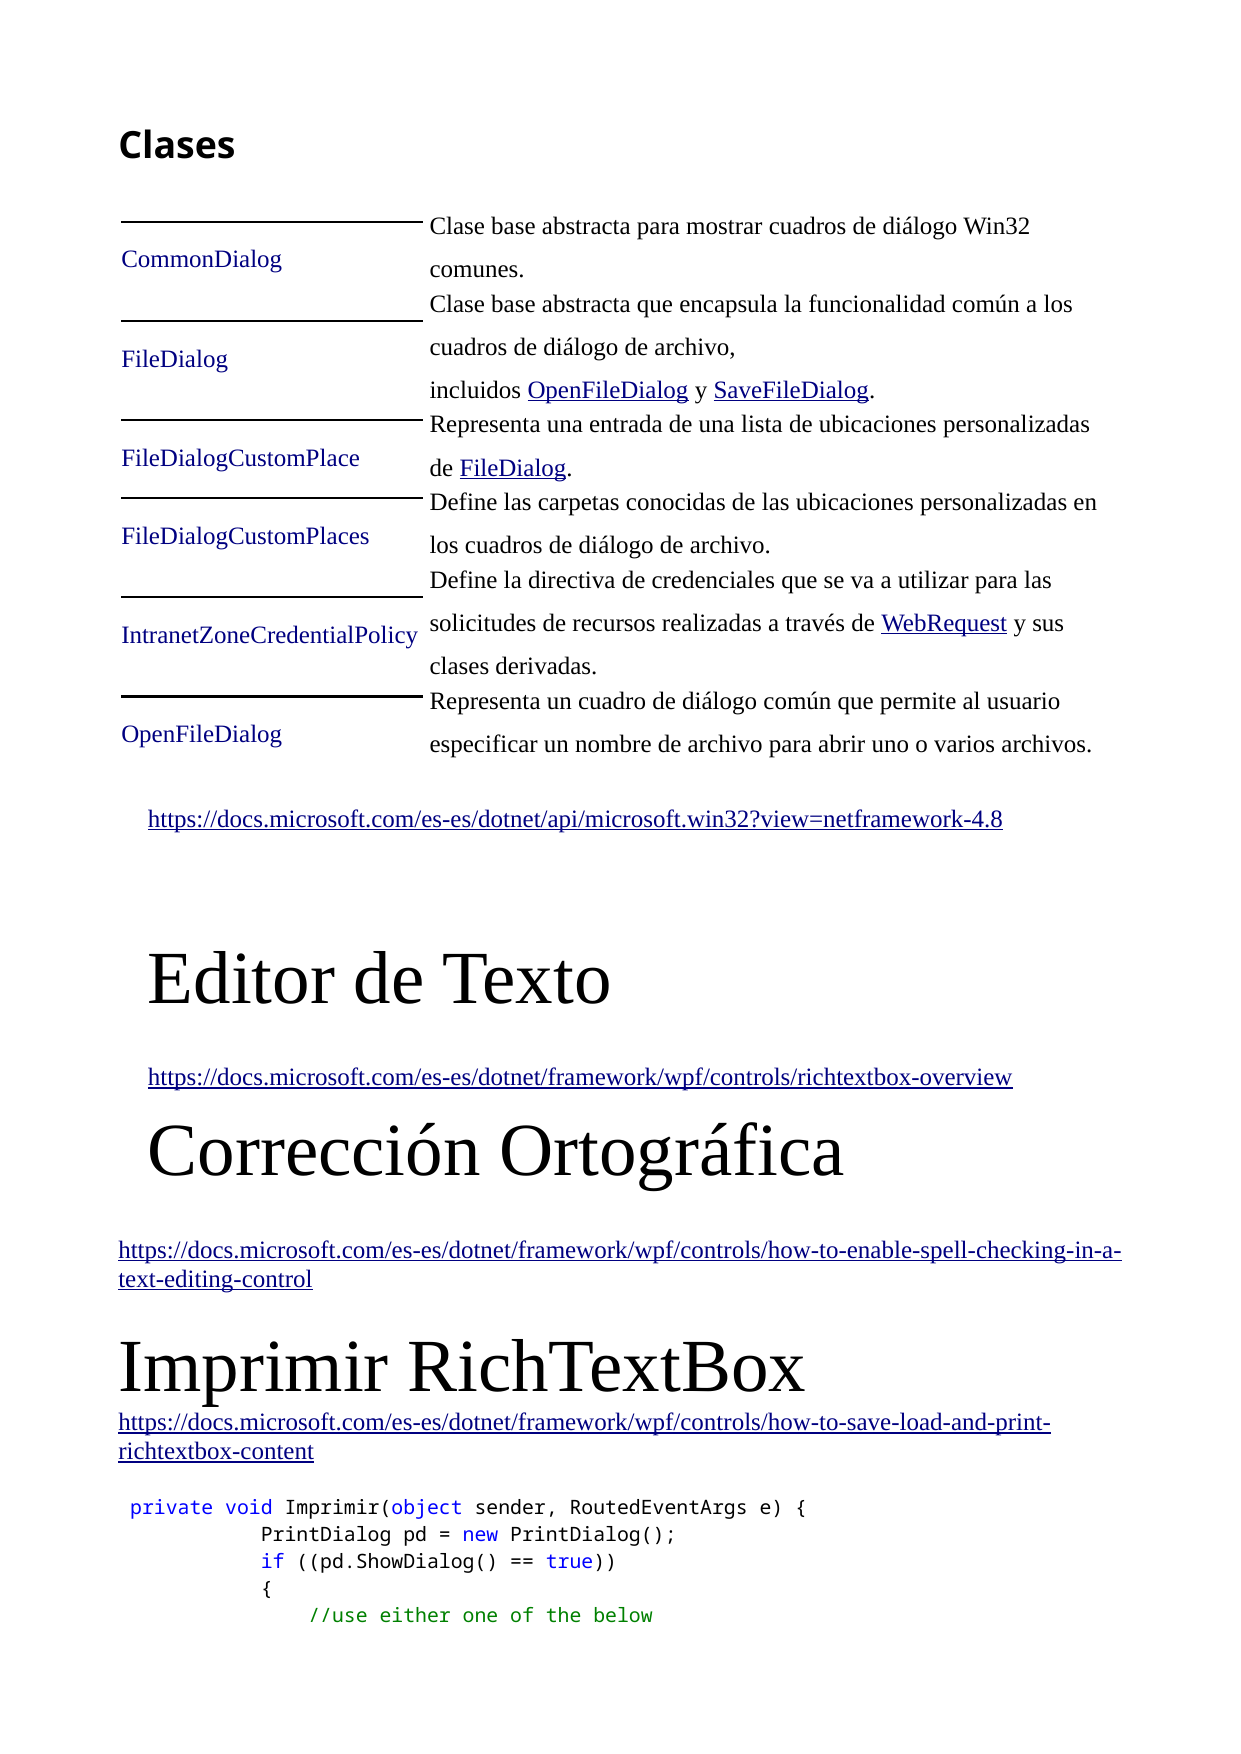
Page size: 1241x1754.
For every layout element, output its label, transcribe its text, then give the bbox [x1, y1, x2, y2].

subtitle Clases [118, 118, 1122, 169]
text https://docs.microsoft.com/es-es/dotnet/framework/wpf/controls/how-to-enable-spell-checking-in-a- [118, 1235, 1122, 1260]
text private void Imprimir(object sender, RoutedEventArgs e) { [118, 1494, 1122, 1521]
table_header CommonDialog [118, 208, 426, 286]
table_cell Define las carpetas conocidas de las ubicaciones personalizadas en los cuadros de diálogo de archivo. [426, 484, 1122, 562]
text text-editing-control [118, 1261, 1122, 1292]
table_cell FileDialogCustomPlaces [118, 484, 426, 562]
table_cell FileDialogCustomPlace [118, 407, 426, 484]
text //use either one of the below [118, 1602, 1122, 1628]
text https://docs.microsoft.com/es-es/dotnet/framework/wpf/controls/how-to-save-load-and-print-richtextbox-content [118, 1407, 1122, 1465]
text Editor de Texto [148, 933, 1122, 1019]
table_cell IntranetZoneCredentialPolicy [118, 562, 426, 683]
text PrintDialog pd = new PrintDialog(); [118, 1521, 1122, 1548]
table_header Clase base abstracta para mostrar cuadros de diálogo Win32 comunes. [426, 208, 1122, 286]
text { [118, 1574, 1122, 1602]
table_cell Representa un cuadro de diálogo común que permite al usuario especificar un nombre de archivo para abrir uno o varios archivos. [426, 683, 1122, 761]
text if ((pd.ShowDialog() == true)) [118, 1548, 1122, 1574]
text https://docs.microsoft.com/es-es/dotnet/framework/wpf/controls/richtextbox-overview [148, 1062, 1122, 1091]
table_cell Define la directiva de credenciales que se va a utilizar para las solicitudes de recursos realizadas a través de WebRequest y sus clases derivadas. [426, 562, 1122, 683]
table_cell Clase base abstracta que encapsula la funcionalidad común a los cuadros de diálogo de archivo, incluidos OpenFileDialog y SaveFileDialog. [426, 286, 1122, 407]
table_cell Representa una entrada de una lista de ubicaciones personalizadas de FileDialog. [426, 407, 1122, 484]
text https://docs.microsoft.com/es-es/dotnet/api/microsoft.win32?view=netframework-4.8 [148, 804, 1122, 832]
text Imprimir RichTextBox [118, 1321, 1122, 1407]
table_cell OpenFileDialog [118, 683, 426, 761]
text Corrección Ortográfica [148, 1106, 1122, 1192]
table_cell FileDialog [118, 286, 426, 407]
